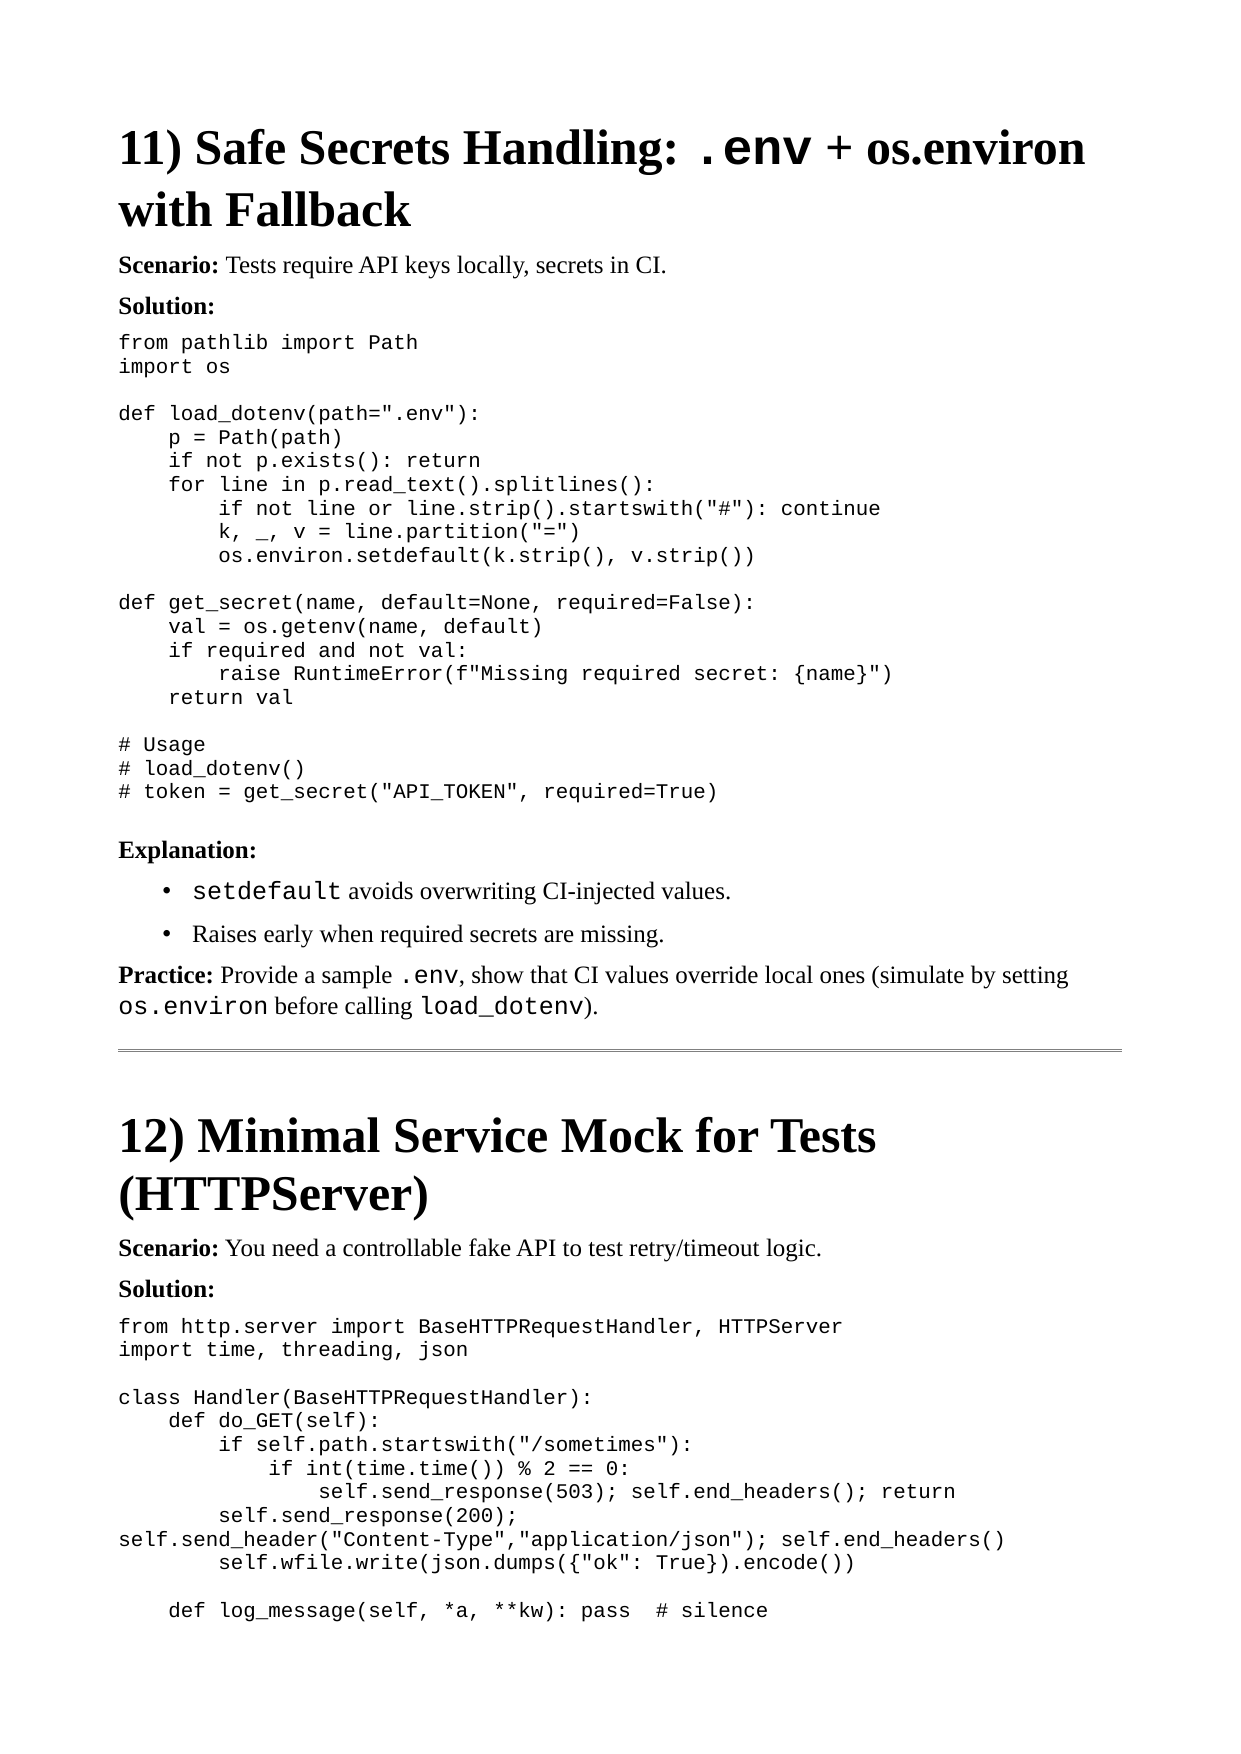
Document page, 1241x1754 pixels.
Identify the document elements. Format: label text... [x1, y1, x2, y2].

text if int(time.time()) % 2 == 0: [118, 1458, 1122, 1481]
text for line in p.read_text().splitlines(): [118, 474, 1122, 498]
subtitle 12) Minimal Service Mock for Tests (HTTPServer) [118, 1106, 1122, 1221]
text from pathlib import Path [118, 332, 1122, 356]
text os.environ.setdefault(k.strip(), v.strip()) [118, 545, 1122, 569]
text def load_dotenv(path=".env"): [118, 403, 1122, 427]
list setdefault avoids overwriting CI-injected values. [162, 876, 1122, 907]
text Scenario: You need a controllable fake API to test retry/timeout logic. [118, 1233, 1122, 1262]
text def get_secret(name, default=None, required=False): [118, 592, 1122, 616]
text p = Path(path) [118, 427, 1122, 451]
text val = os.getenv(name, default) [118, 616, 1122, 640]
list Raises early when required secrets are missing. [162, 919, 1122, 948]
text if required and not val: [118, 640, 1122, 663]
text k, _, v = line.partition("=") [118, 521, 1122, 545]
text return val [118, 687, 1122, 711]
text self.send_response(503); self.end_headers(); return [118, 1481, 1122, 1505]
text self.send_response(200); self.send_header("Content-Type","application/json"); self.end_headers() [118, 1505, 1122, 1552]
text raise RuntimeError(f"Missing required secret: {name}") [118, 663, 1122, 687]
text # Usage [118, 734, 1122, 758]
text def do_GET(self): [118, 1410, 1122, 1434]
subtitle 11) Safe Secrets Handling: .env + os.environ with Fallback [118, 118, 1122, 237]
text if not p.exists(): return [118, 451, 1122, 474]
text Solution: [118, 1274, 1122, 1303]
text Practice: Provide a sample .env, show that CI values override local ones (simulate by setting os.environ before calling load_dotenv). [118, 961, 1122, 1022]
text self.wfile.write(json.dumps({"ok": True}).encode()) [118, 1552, 1122, 1576]
text Scenario: Tests require API keys locally, secrets in CI. [118, 250, 1122, 278]
text import os [118, 356, 1122, 379]
text Solution: [118, 291, 1122, 320]
text if self.path.startswith("/sometimes"): [118, 1434, 1122, 1458]
text # load_dotenv() [118, 758, 1122, 782]
text from http.server import BaseHTTPRequestHandler, HTTPServer [118, 1316, 1122, 1339]
text # token = get_secret("API_TOKEN", required=True) [118, 782, 1122, 805]
text Explanation: [118, 835, 1122, 863]
text if not line or line.strip().startswith("#"): continue [118, 498, 1122, 521]
text def log_message(self, *a, **kw): pass # silence [118, 1599, 1122, 1623]
text import time, threading, json [118, 1339, 1122, 1363]
text class Handler(BaseHTTPRequestHandler): [118, 1387, 1122, 1410]
